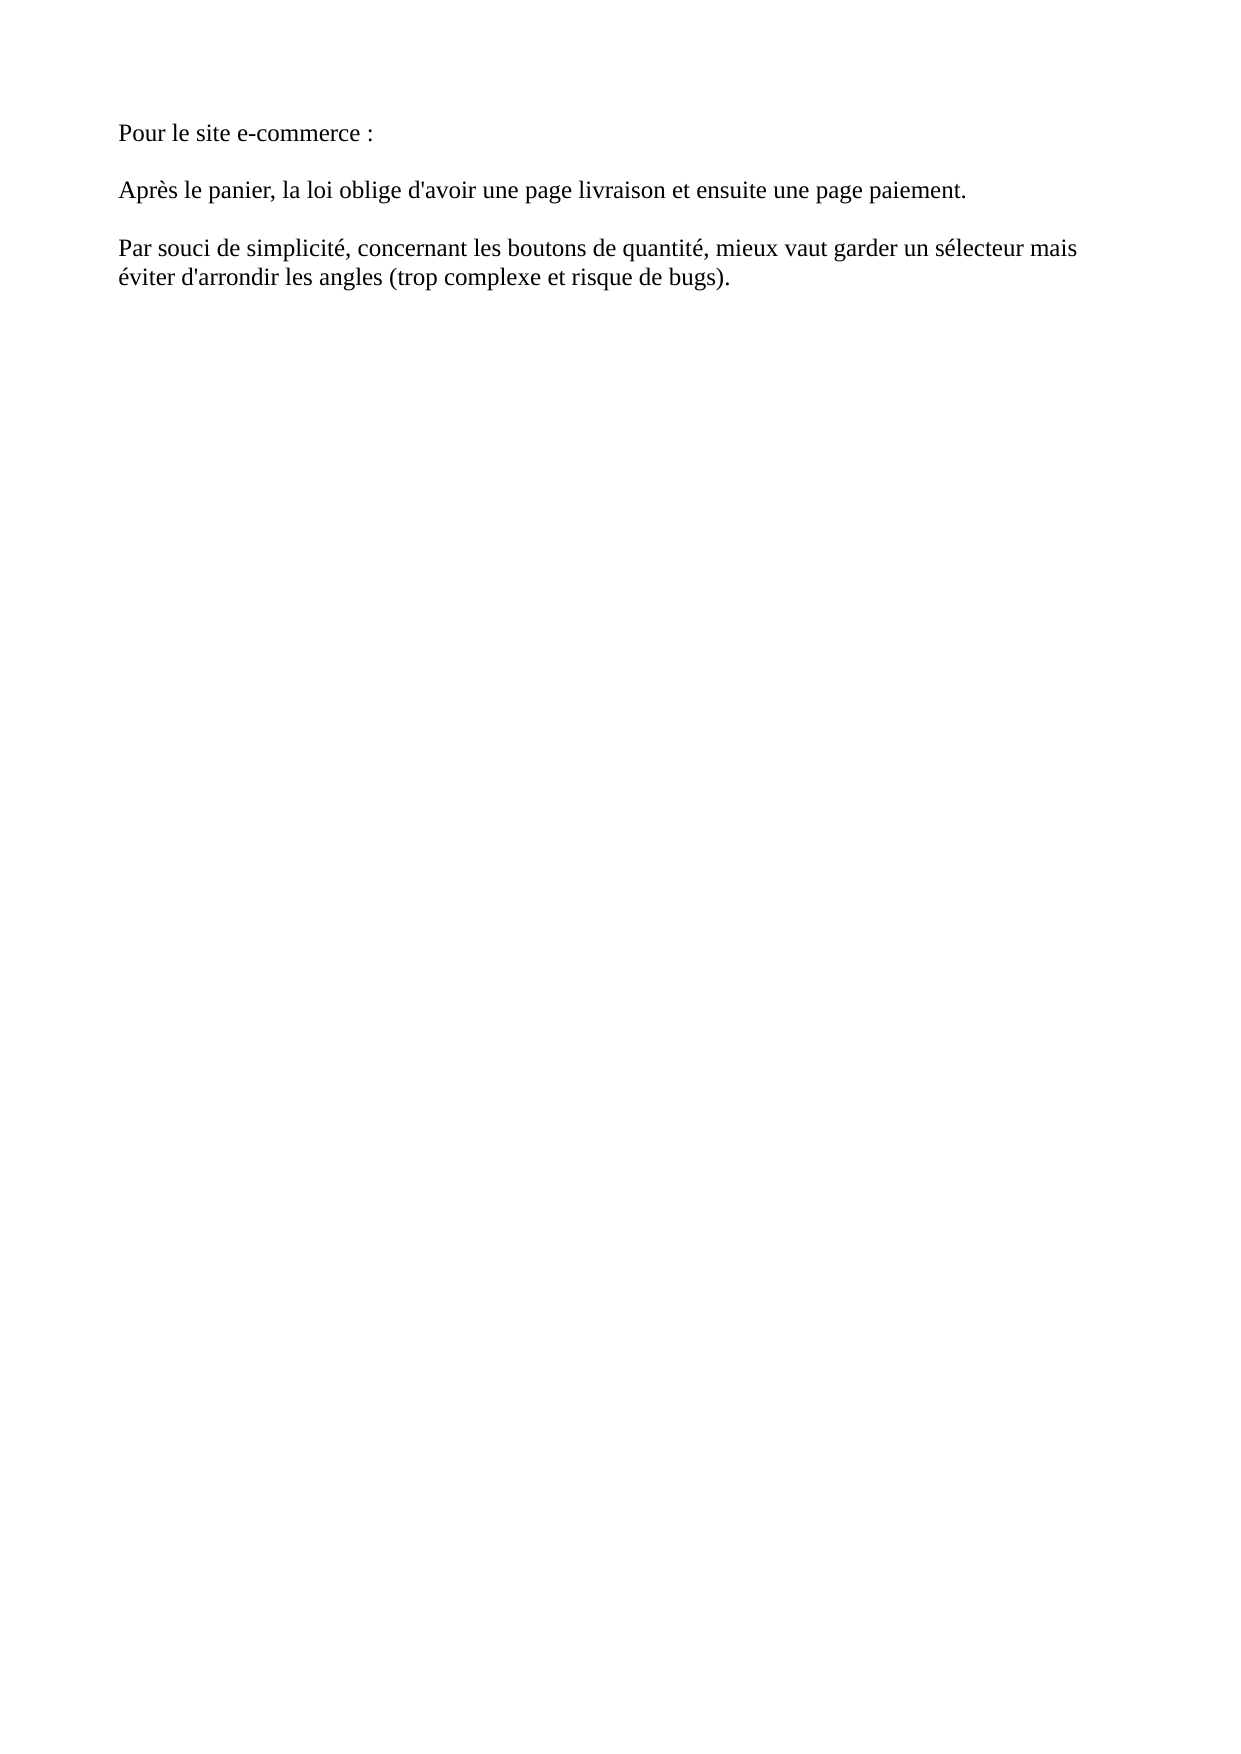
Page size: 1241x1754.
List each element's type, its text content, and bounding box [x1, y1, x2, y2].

text Après le panier, la loi oblige d'avoir une page livraison et ensuite une page paiement. [118, 176, 1122, 204]
text Par souci de simplicité, concernant les boutons de quantité, mieux vaut garder un sélecteur mais éviter d'arrondir les angles (trop complexe et risque de bugs). [118, 233, 1122, 291]
text Pour le site e-commerce : [118, 118, 1122, 147]
